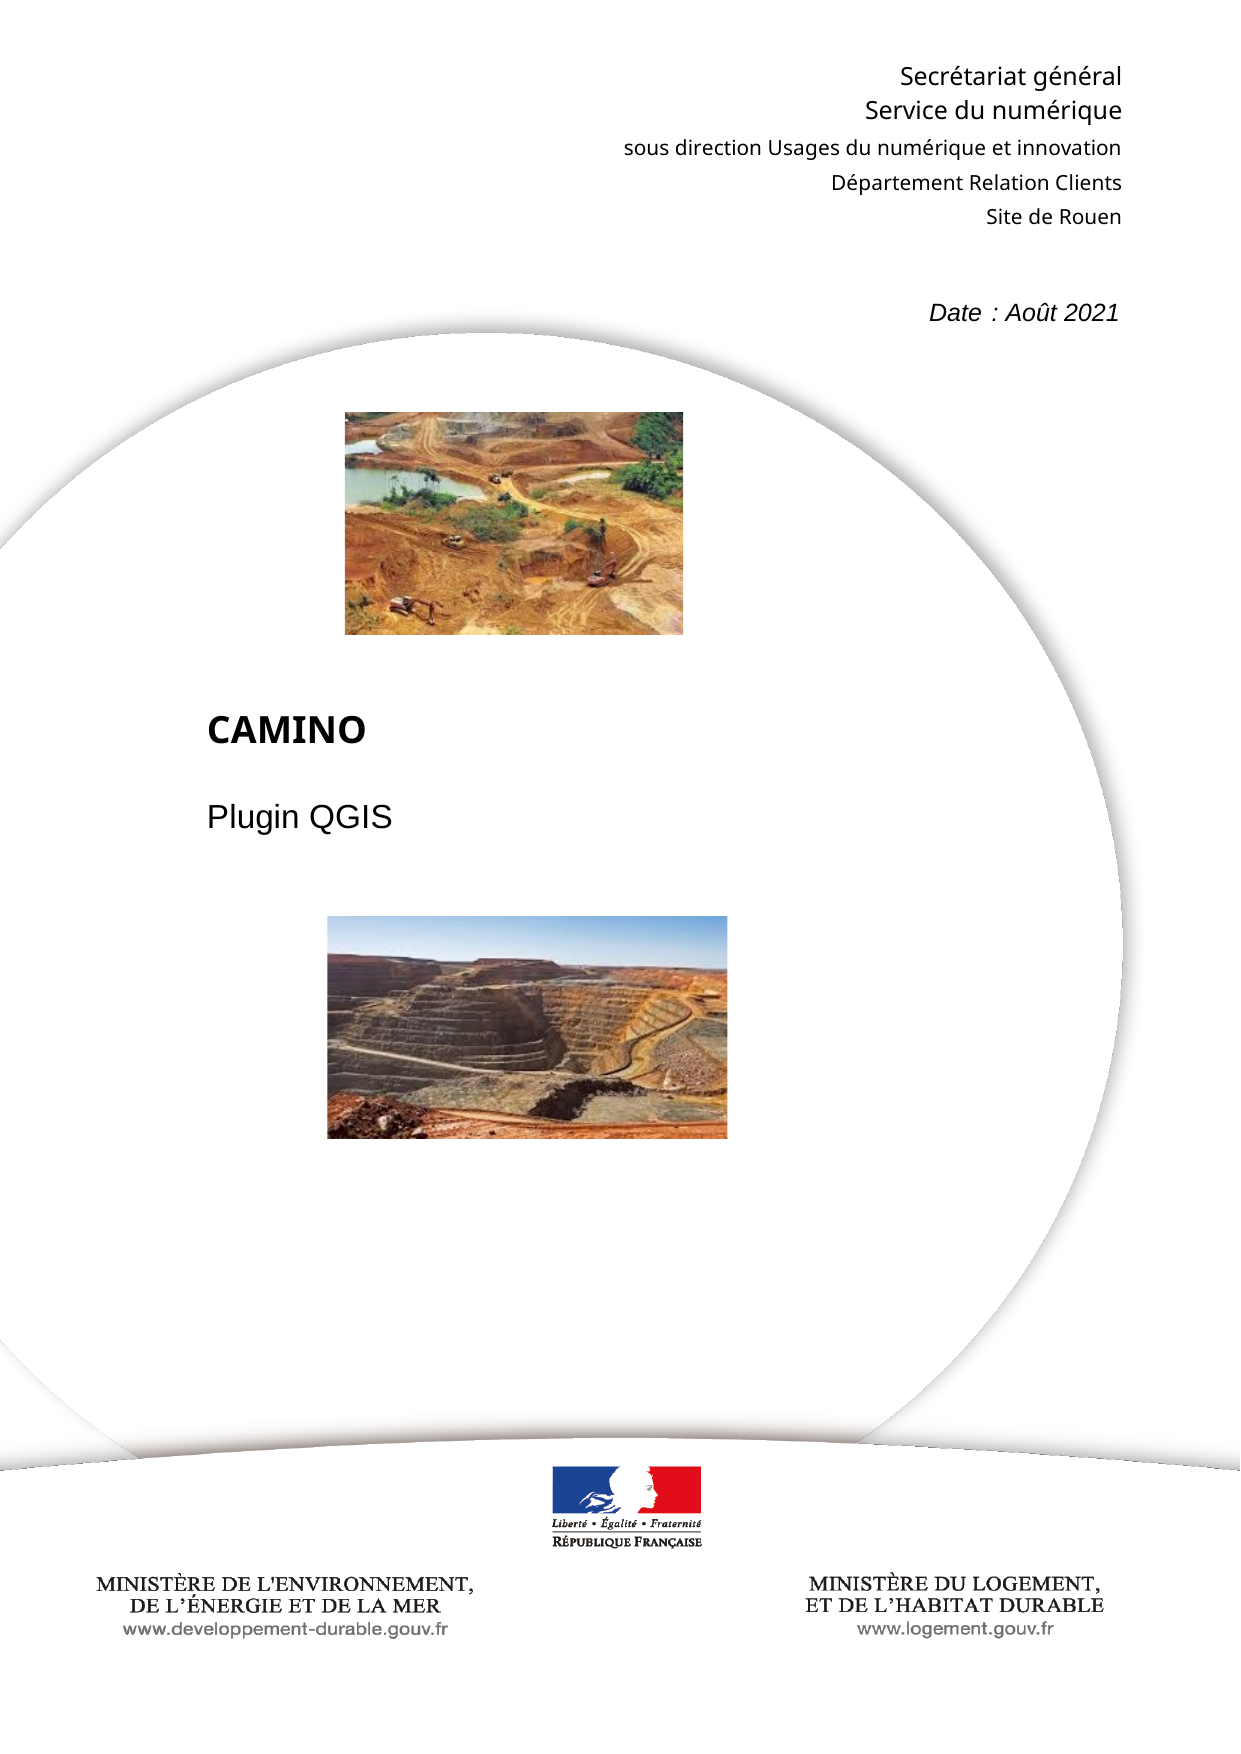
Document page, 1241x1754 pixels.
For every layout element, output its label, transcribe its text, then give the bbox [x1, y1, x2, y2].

picture [0, 59, 1241, 1695]
text Secrétariat général [354, 59, 1122, 93]
text Plugin QGIS [207, 784, 1240, 840]
text Date : Août 2021 [472, 298, 1122, 327]
text sous direction Usages du numérique et innovation [354, 133, 1122, 161]
text CAMINO [207, 703, 1240, 754]
text Département Relation Clients [354, 167, 1122, 196]
text Site de Rouen [354, 202, 1122, 230]
text Service du numérique [354, 93, 1122, 127]
